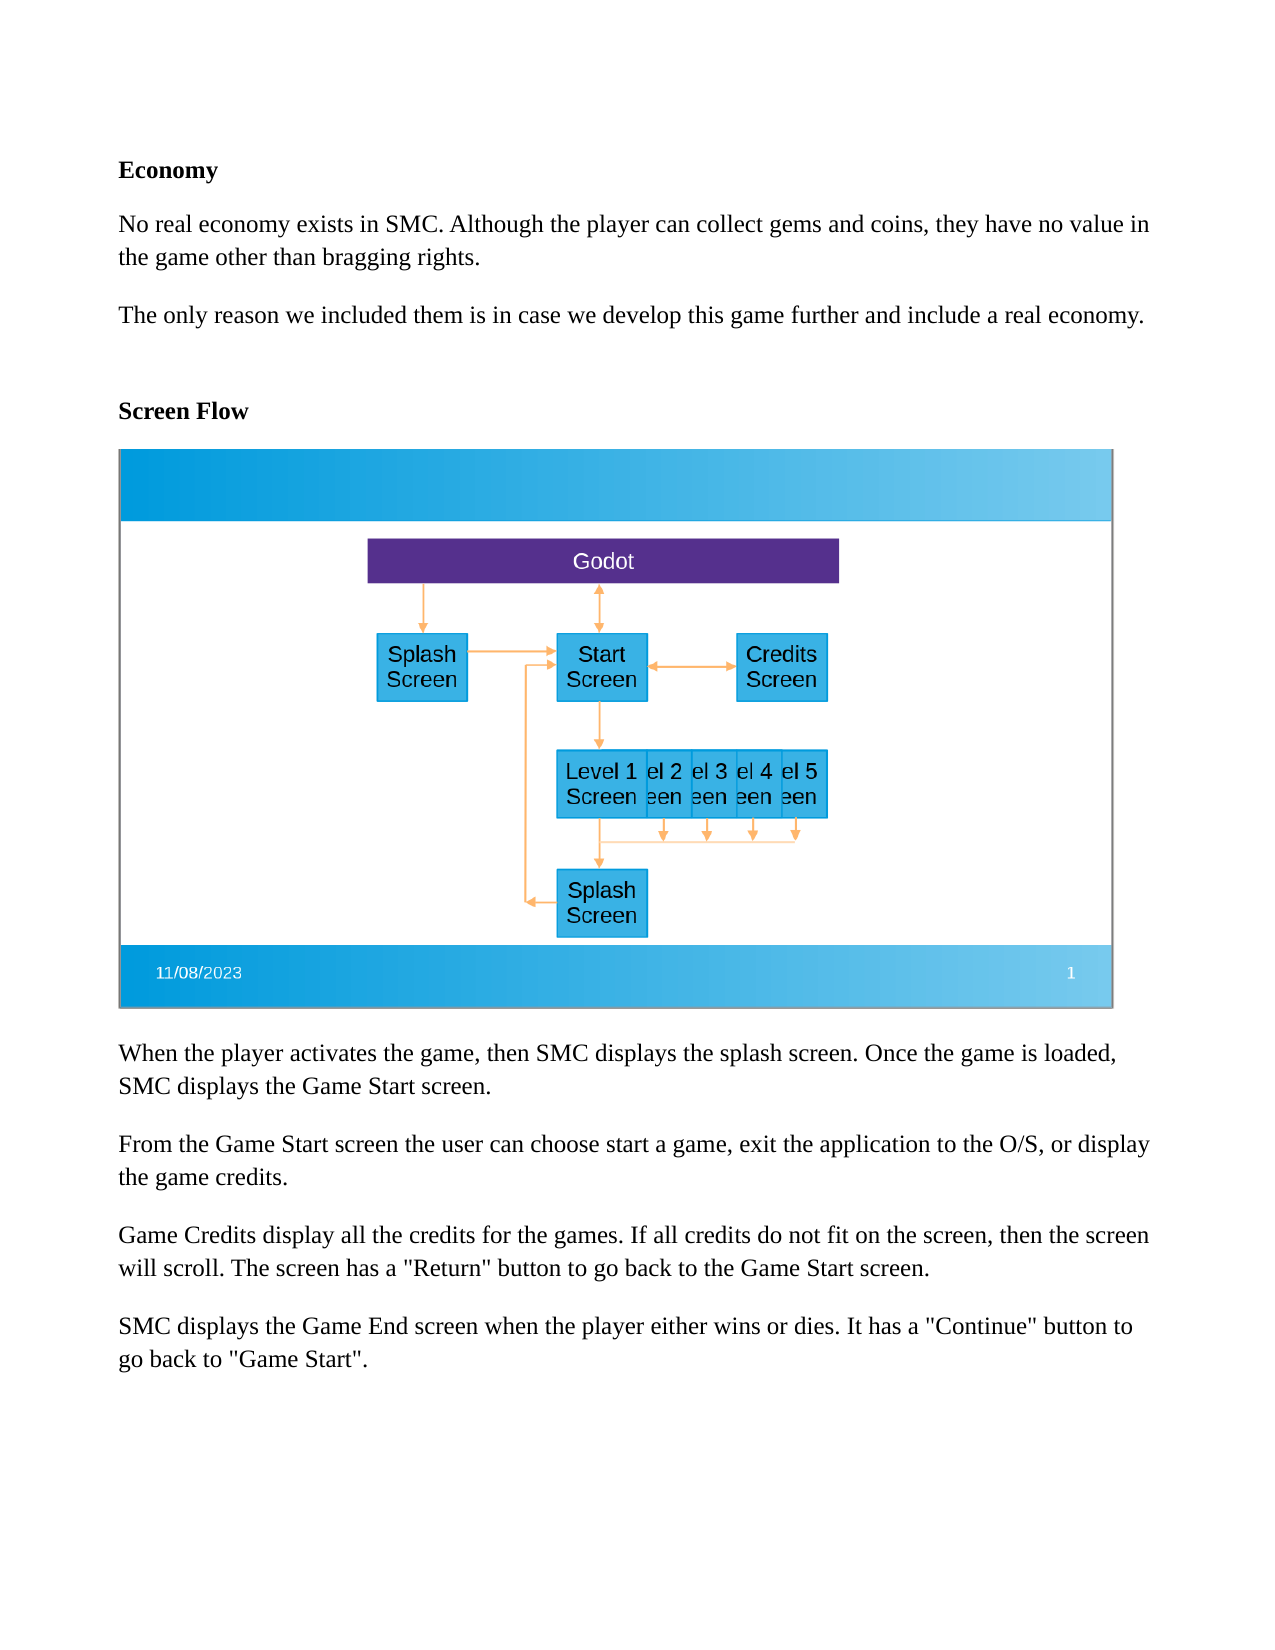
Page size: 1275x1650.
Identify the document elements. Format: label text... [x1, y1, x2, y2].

subtitle Economy [118, 156, 1157, 184]
text No real economy exists in SMC. Although the player can collect gems and coins, they have no value in the game other than bragging rights. [118, 209, 1157, 271]
subtitle Screen Flow [118, 396, 1157, 425]
picture [118, 449, 1115, 1009]
text SMC displays the Game End screen when the player either wins or dies. It has a "Continue" button to go back to "Game Start". [118, 1311, 1157, 1373]
text From the Game Start screen the user can choose start a game, exit the application to the O/S, or display the game credits. [118, 1129, 1157, 1191]
text When the player activates the game, then SMC displays the splash screen. Once the game is loaded, SMC displays the Game Start screen. [118, 1038, 1157, 1100]
text The only reason we included them is in case we develop this game further and include a real economy. [118, 300, 1157, 329]
text Game Credits display all the credits for the games. If all credits do not fit on the screen, then the screen will scroll. The screen has a "Return" button to go back to the Game Start screen. [118, 1220, 1157, 1282]
